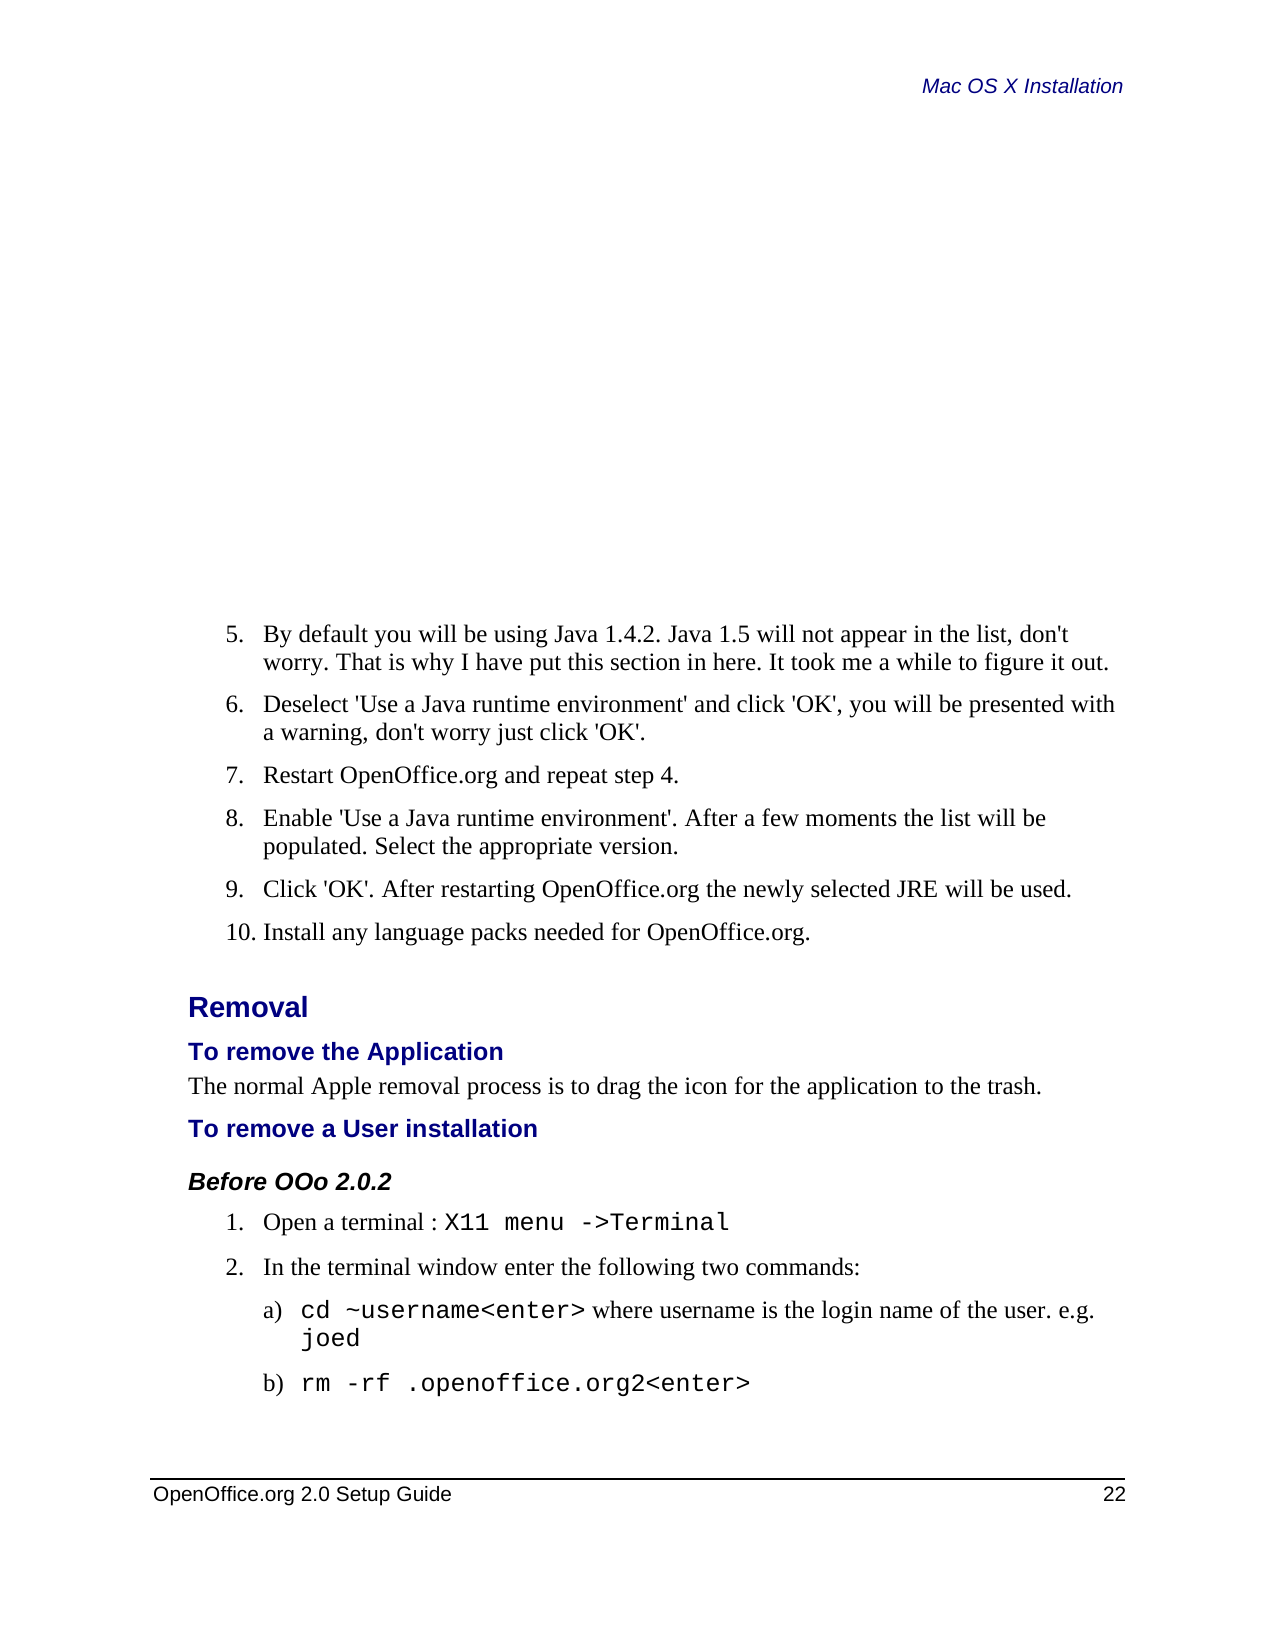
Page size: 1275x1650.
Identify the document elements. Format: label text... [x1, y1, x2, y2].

list Deselect 'Use a Java runtime environment' and click 'OK', you will be presented with a warning, don't worry just click 'OK'. [225, 690, 1125, 746]
list Enable 'Use a Java runtime environment'. After a few moments the list will be populated. Select the appropriate version. [225, 804, 1125, 860]
subtitle Before OOo 2.0.2 [188, 1168, 1125, 1196]
list rm -rf .openoffice.org2<enter> [263, 1369, 1125, 1399]
subtitle To remove the Application [188, 1038, 1125, 1066]
list cd ~username<enter> where username is the login name of the user. e.g. joed [263, 1296, 1125, 1354]
list In the terminal window enter the following two commands: [225, 1253, 1125, 1281]
list By default you will be using Java 1.4.2. Java 1.5 will not appear in the list, don't worry. That is why I have put this section in here. It took me a while to figure it out. [225, 619, 1125, 676]
list Restart OpenOffice.org and repeat step 4. [225, 761, 1125, 789]
list Click 'OK'. After restarting OpenOffice.org the newly selected JRE will be used. [225, 875, 1125, 903]
text The normal Apple removal process is to drag the icon for the application to the trash. [188, 1072, 1125, 1100]
subtitle To remove a User installation [188, 1114, 1125, 1143]
list Open a terminal : X11 menu ->Terminal [225, 1208, 1125, 1238]
list Install any language packs needed for OpenOffice.org. [225, 918, 1125, 946]
